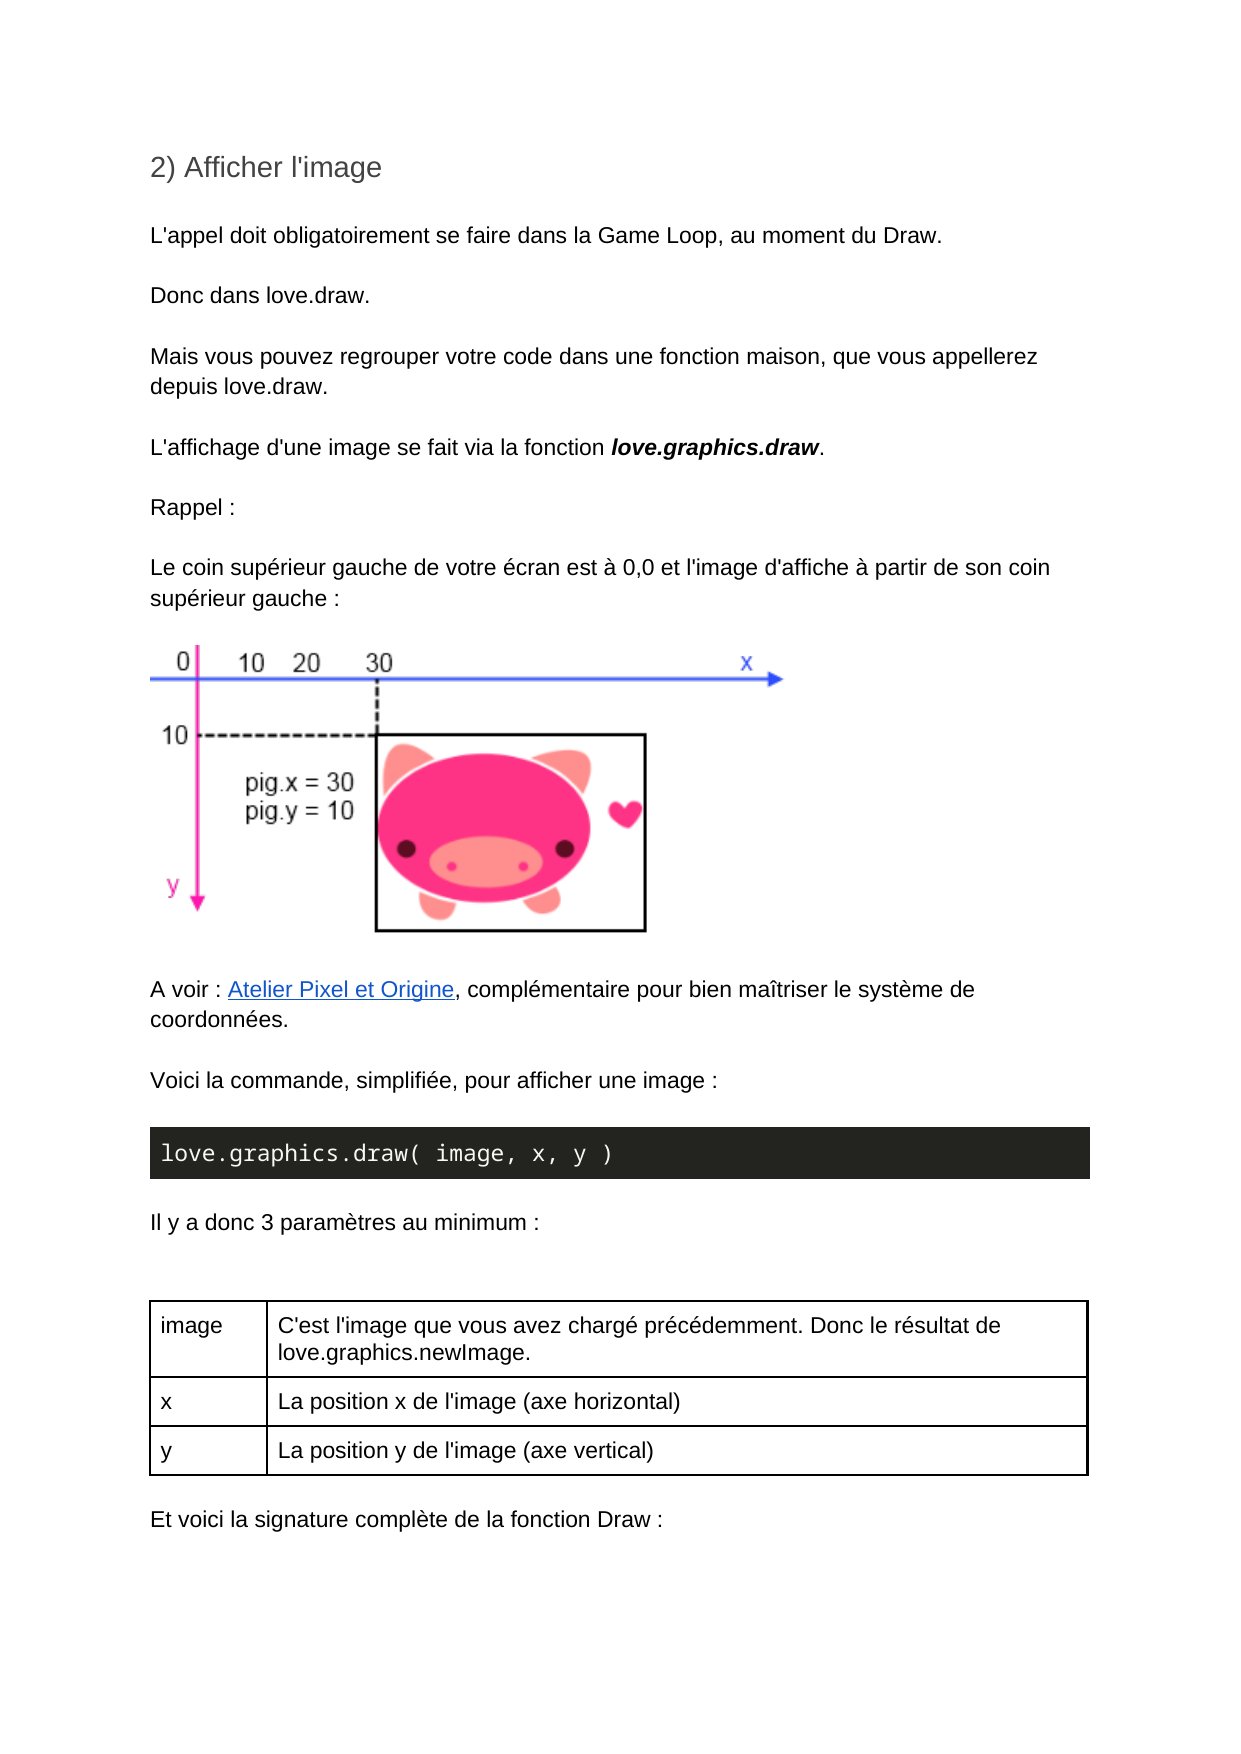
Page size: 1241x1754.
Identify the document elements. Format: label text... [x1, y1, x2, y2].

text Donc dans love.draw. [150, 282, 1090, 309]
table_cell x [151, 1378, 266, 1425]
text Voici la commande, simplifiée, pour afficher une image : [150, 1067, 1090, 1093]
text Il y a donc 3 paramètres au minimum : [150, 1209, 1090, 1236]
table_header C'est l'image que vous avez chargé précédemment. Donc le résultat de love.graphics.newImage. [268, 1302, 1086, 1376]
table_header image [151, 1302, 266, 1376]
subtitle 2) Afficher l'image [150, 150, 1090, 183]
text L'affichage d'une image se fait via la fonction love.graphics.draw. [150, 433, 1090, 460]
table_header love.graphics.draw( image, x, y ) [150, 1127, 1090, 1179]
table_cell La position y de l'image (axe vertical) [268, 1427, 1086, 1474]
text L'appel doit obligatoirement se faire dans la Game Loop, au moment du Draw. [150, 222, 1090, 248]
text Mais vous pouvez regrouper votre code dans une fonction maison, que vous appellerez depuis love.draw. [150, 343, 1090, 399]
text Le coin supérieur gauche de votre écran est à 0,0 et l'image d'affiche à partir de son coin supérieur gauche : [150, 554, 1090, 611]
table_cell y [151, 1427, 266, 1474]
text A voir : Atelier Pixel et Origine, complémentaire pour bien maîtriser le système de coordonnées. [150, 976, 1090, 1032]
picture [150, 645, 822, 942]
text Rappel : [150, 494, 1090, 520]
text Et voici la signature complète de la fonction Draw : [150, 1506, 1090, 1533]
table_cell La position x de l'image (axe horizontal) [268, 1378, 1086, 1425]
